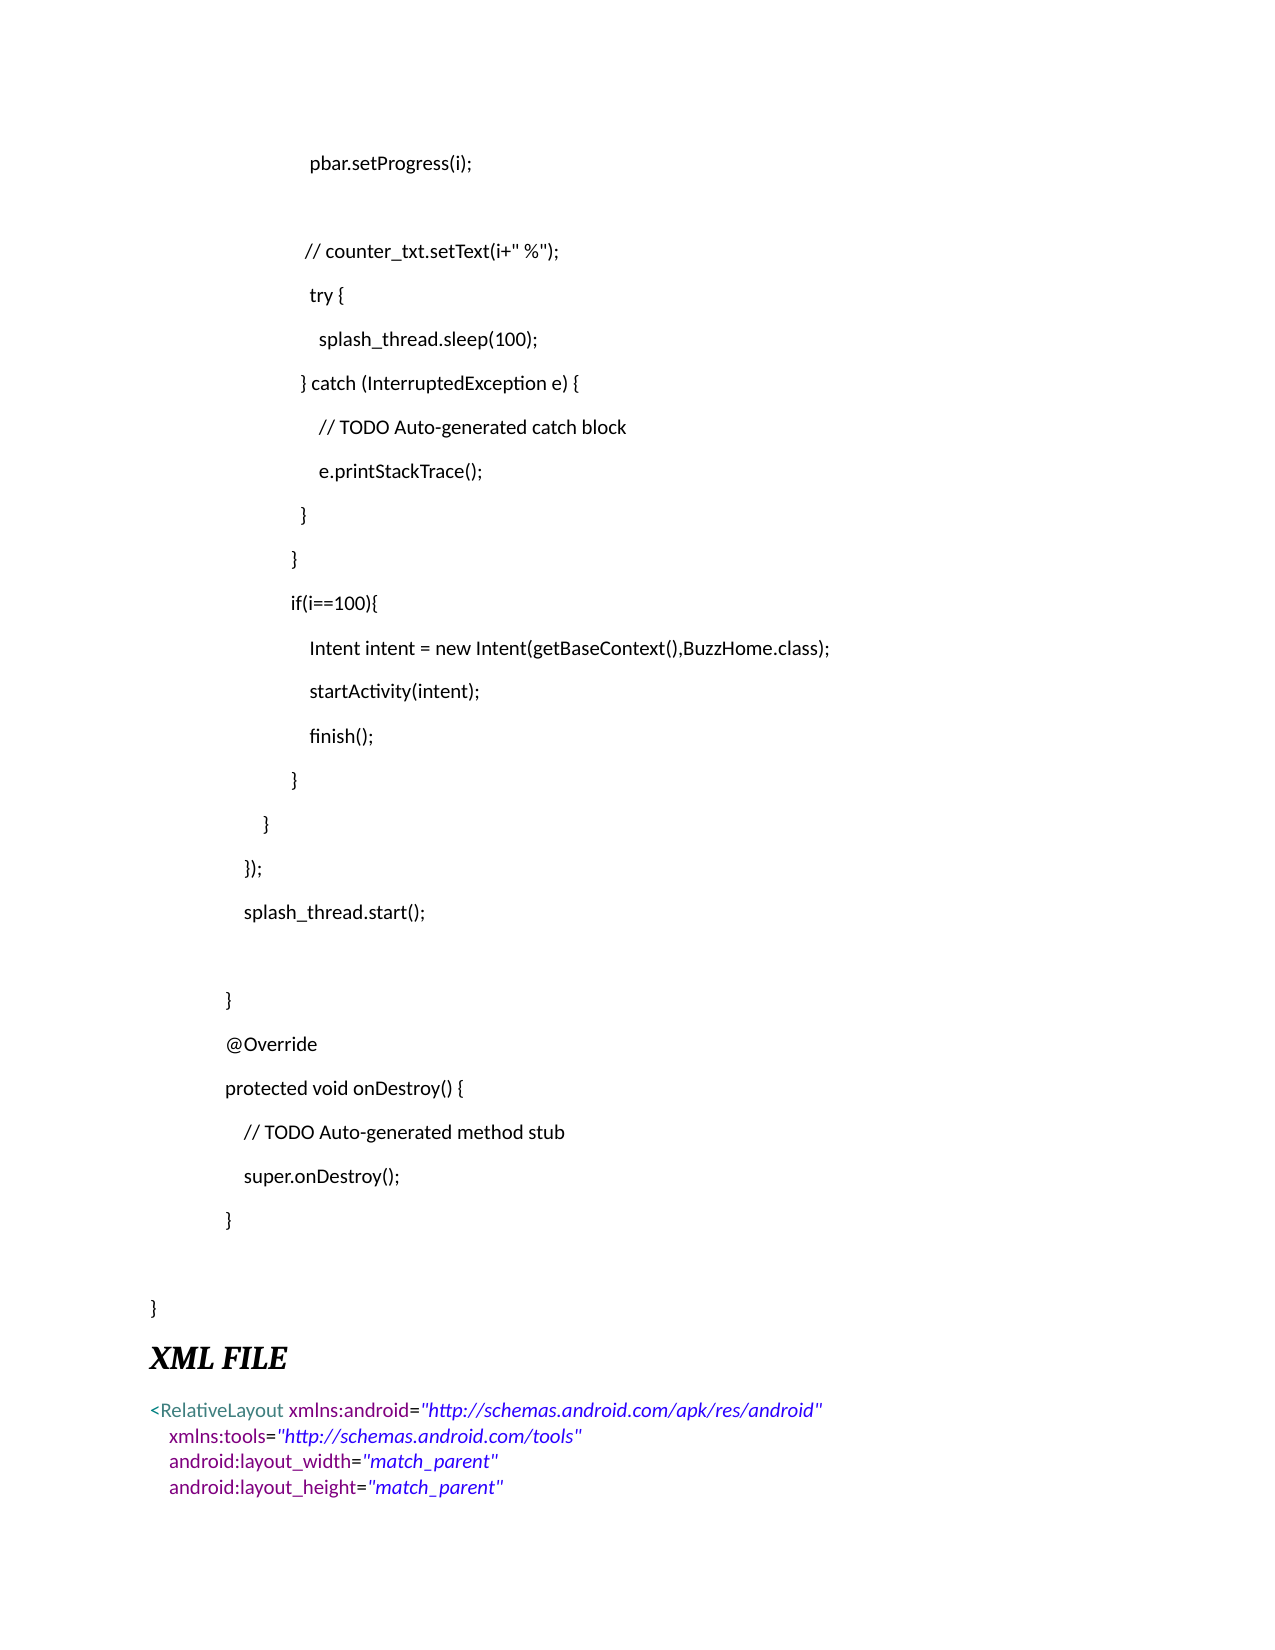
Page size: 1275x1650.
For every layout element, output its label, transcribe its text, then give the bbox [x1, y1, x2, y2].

text } [150, 502, 1125, 528]
text // TODO Auto-generated catch block [150, 414, 1125, 440]
text splash_thread.start(); [150, 899, 1125, 924]
text } catch (InterruptedException e) { [150, 370, 1125, 396]
text XML FILE [150, 1340, 1125, 1378]
text android:layout_width="match_parent" [150, 1448, 1125, 1474]
text xmlns:tools="http://schemas.android.com/tools" [150, 1423, 1125, 1448]
text startActivity(intent); [150, 679, 1125, 704]
text } [150, 767, 1125, 792]
text pbar.setProgress(i); [150, 150, 1125, 175]
text // counter_txt.setText(i+" %"); [150, 238, 1125, 263]
text } [150, 547, 1125, 572]
text }); [150, 855, 1125, 880]
text try { [150, 282, 1125, 308]
text protected void onDestroy() { [150, 1075, 1125, 1101]
text if(i==100){ [150, 591, 1125, 616]
text e.printStackTrace(); [150, 458, 1125, 484]
text } [150, 1207, 1125, 1233]
text } [150, 811, 1125, 836]
text <RelativeLayout xmlns:android="http://schemas.android.com/apk/res/android" [150, 1398, 1125, 1423]
text } [150, 987, 1125, 1013]
text Intent intent = new Intent(getBaseContext(),BuzzHome.class); [150, 635, 1125, 660]
text android:layout_height="match_parent" [150, 1474, 1125, 1499]
text // TODO Auto-generated method stub [150, 1119, 1125, 1145]
text } [150, 1296, 1125, 1321]
text super.onDestroy(); [150, 1163, 1125, 1189]
text finish(); [150, 723, 1125, 748]
text @Override [150, 1031, 1125, 1057]
text splash_thread.sleep(100); [150, 326, 1125, 352]
